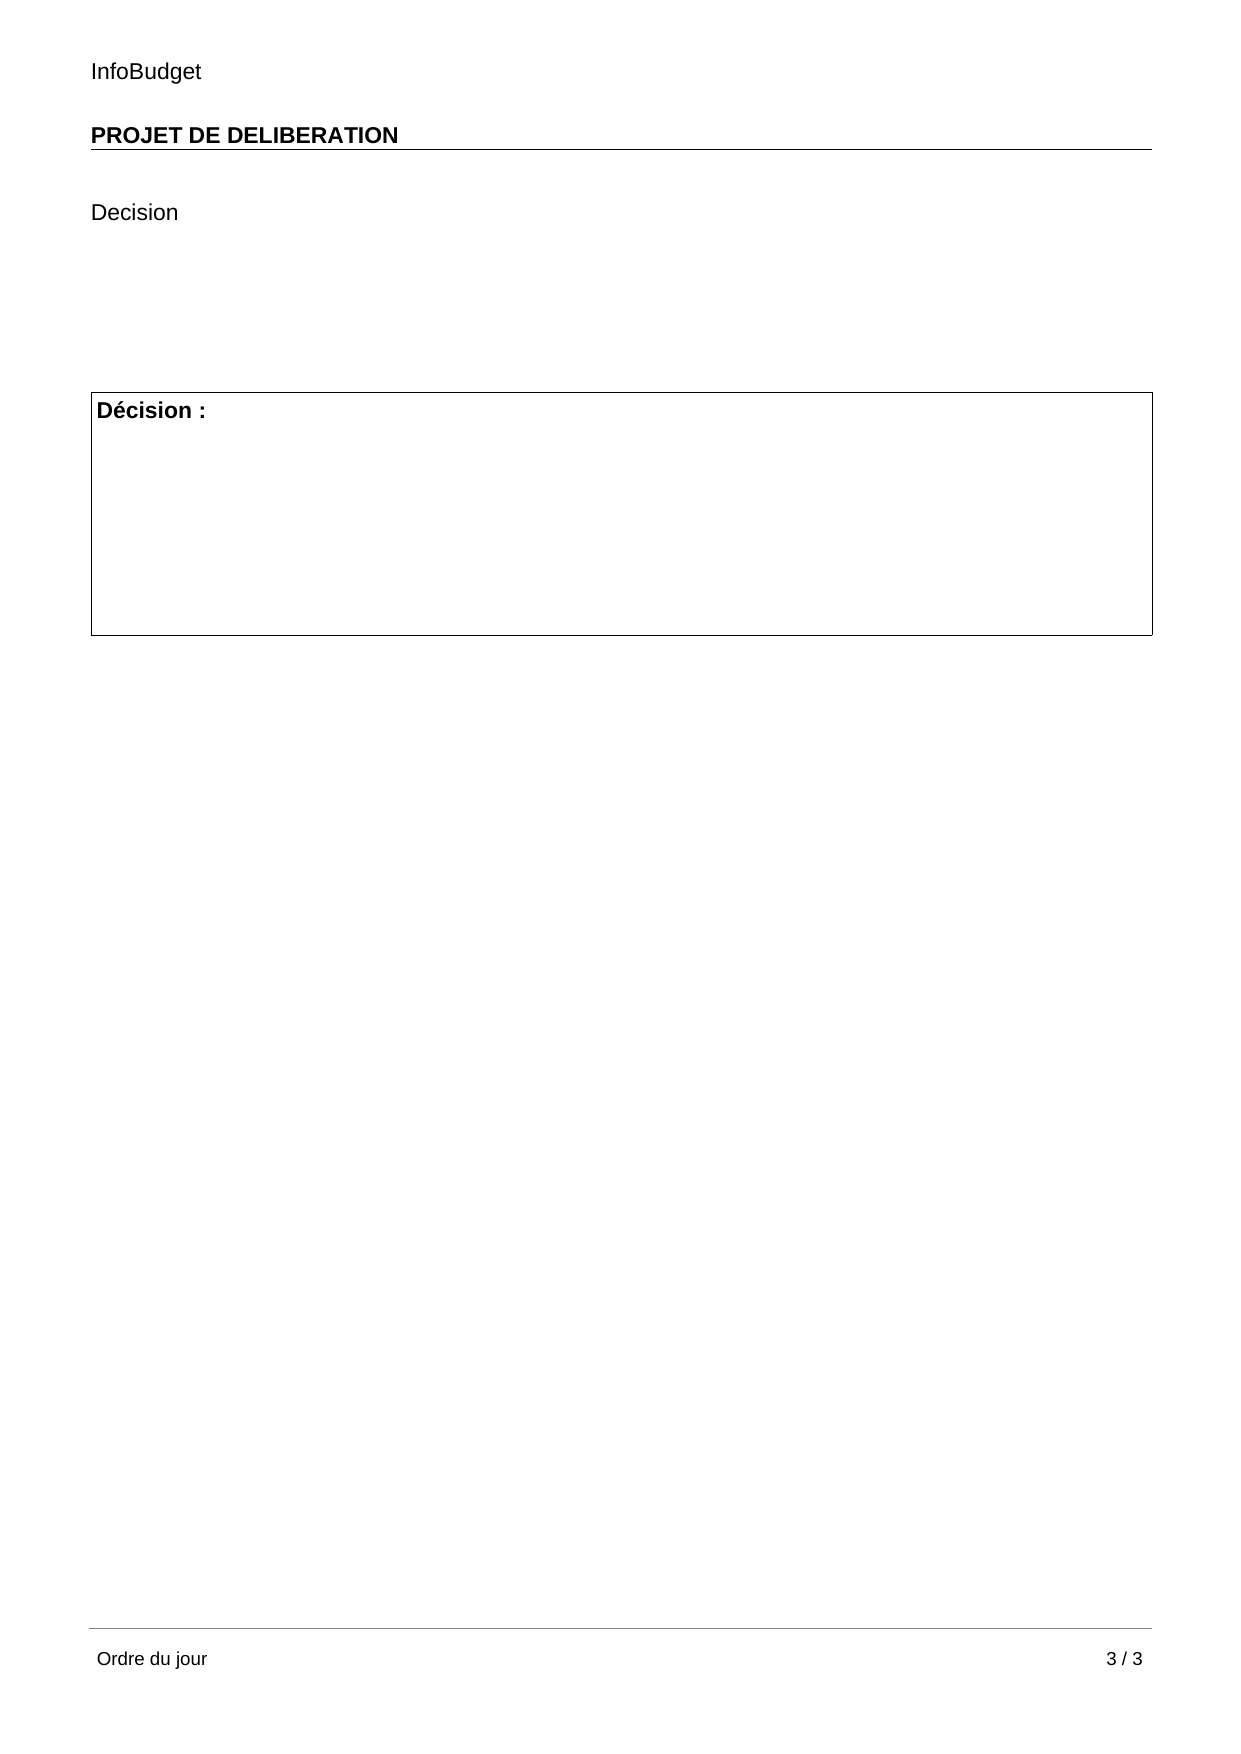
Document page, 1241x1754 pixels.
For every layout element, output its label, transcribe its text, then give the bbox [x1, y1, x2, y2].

table_cell PROJET DE DELIBERATION [91, 123, 1152, 149]
table_cell InfoBudget [91, 59, 1152, 123]
table_cell Decision [91, 150, 1152, 392]
table_header Décision : [92, 393, 1152, 634]
